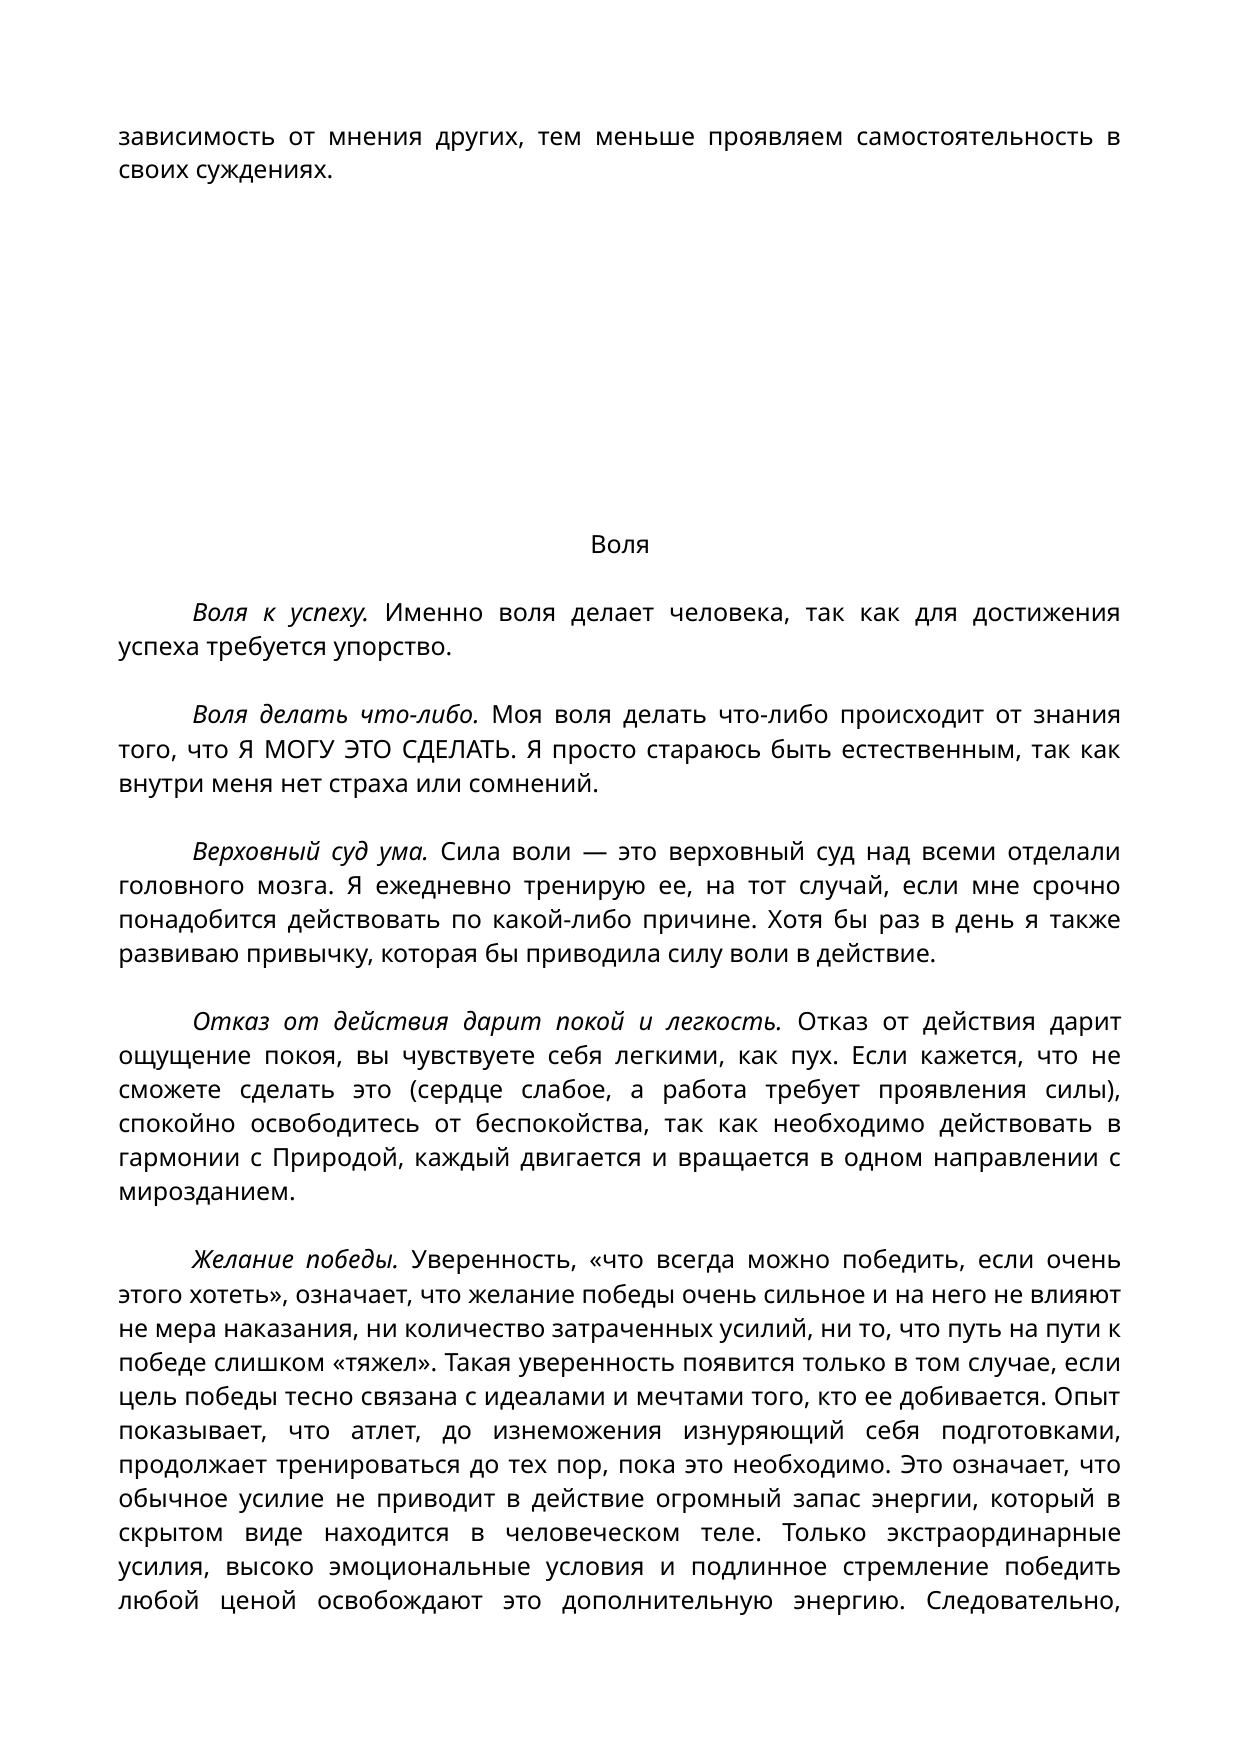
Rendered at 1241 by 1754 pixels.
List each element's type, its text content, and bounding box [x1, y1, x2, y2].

text Воля [118, 527, 1122, 561]
text Воля к успеху. Именно воля делает человека, так как для достижения успеха требуется упорство. [118, 595, 1122, 663]
text Воля делать что-либо. Моя воля делать что-либо происходит от знания того, что Я МОГУ ЭТО СДЕЛАТЬ. Я просто стараюсь быть естественным, так как внутри меня нет страха или сомнений. [118, 697, 1122, 799]
text Верховный суд ума. Сила воли — это верховный суд над всеми отделали головного мозга. Я ежедневно тренирую ее, на тот случай, если мне срочно понадобится действовать по какой-либо причине. Хотя бы раз в день я также развиваю привычку, которая бы приводила силу воли в действие. [118, 833, 1122, 970]
text зависимость от мнения других, тем меньше проявляем самостоятельность в своих суждениях. [118, 118, 1122, 186]
text Желание победы. Уверенность, «что всегда можно победить, если очень этого хотеть», означает, что желание победы очень сильное и на него не влияют не мера наказания, ни количество затраченных усилий, ни то, что путь на пути к победе слишком «тяжел». Такая уверенность появится только в том случае, если цель победы тесно связана с идеалами и мечтами того, кто ее добивается. Опыт показывает, что атлет, до изнеможения изнуряющий себя подготовками, продолжает тренироваться до тех пор, пока это необходимо. Это означает, что обычное усилие не приводит в действие огромный запас энергии, который в скрытом виде находится в человеческом теле. Только экстраординарные усилия, высоко эмоциональные условия и подлинное стремление победить любой ценой освобождают это дополнительную энергию. Следовательно, [118, 1242, 1122, 1617]
text Отказ от действия дарит покой и легкость. Отказ от действия дарит ощущение покоя, вы чувствуете себя легкими, как пух. Если кажется, что не сможете сделать это (сердце слабое, а работа требует проявления силы), спокойно освободитесь от беспокойства, так как необходимо действовать в гармонии с Природой, каждый двигается и вращается в одном направлении с мирозданием. [118, 1004, 1122, 1208]
